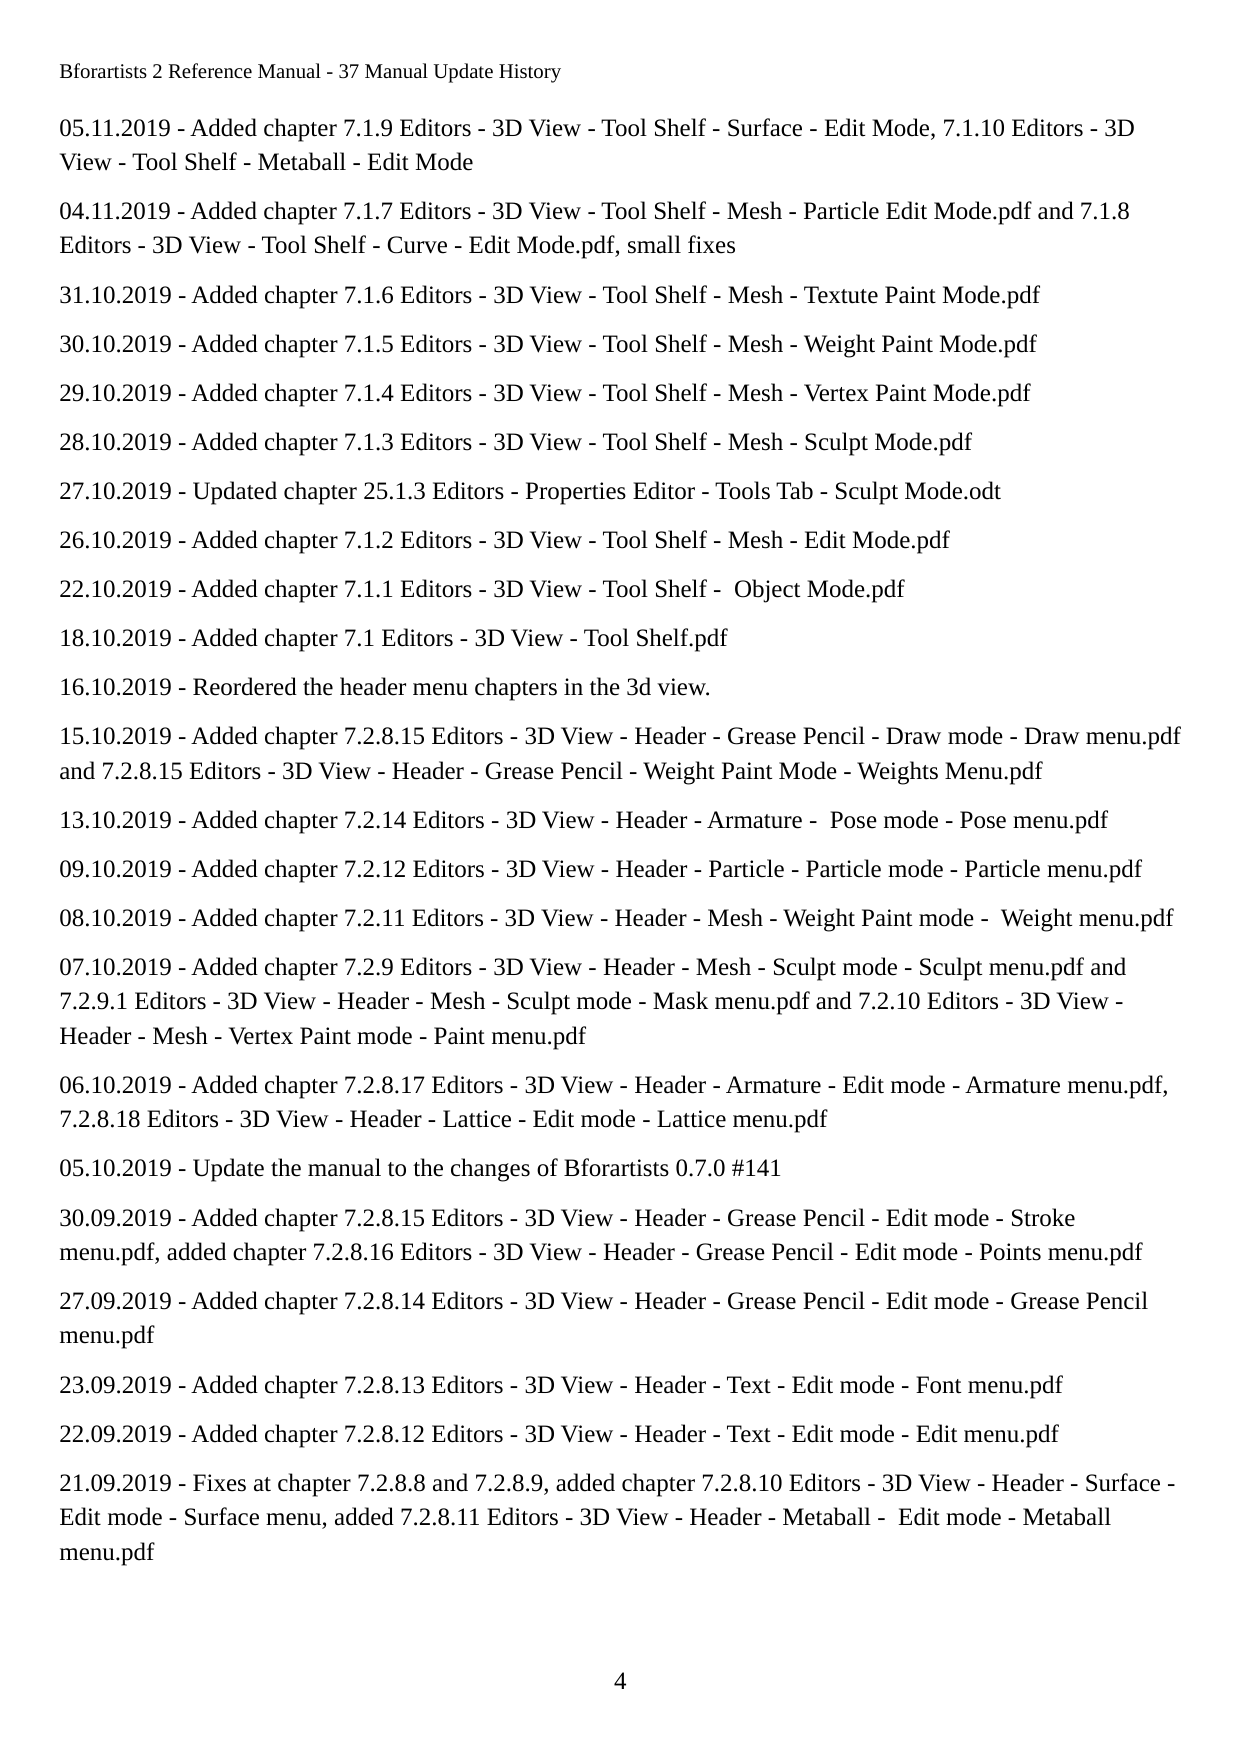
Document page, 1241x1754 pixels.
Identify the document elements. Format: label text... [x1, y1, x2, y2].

text 27.10.2019 - Updated chapter 25.1.3 Editors - Properties Editor - Tools Tab - Sculpt Mode.odt [59, 476, 1181, 505]
text 31.10.2019 - Added chapter 7.1.6 Editors - 3D View - Tool Shelf - Mesh - Textute Paint Mode.pdf [59, 280, 1181, 308]
text 06.10.2019 - Added chapter 7.2.8.17 Editors - 3D View - Header - Armature - Edit mode - Armature menu.pdf, 7.2.8.18 Editors - 3D View - Header - Lattice - Edit mode - Lattice menu.pdf [59, 1070, 1181, 1133]
text 26.10.2019 - Added chapter 7.1.2 Editors - 3D View - Tool Shelf - Mesh - Edit Mode.pdf [59, 525, 1181, 554]
text 05.11.2019 - Added chapter 7.1.9 Editors - 3D View - Tool Shelf - Surface - Edit Mode, 7.1.10 Editors - 3D View - Tool Shelf - Metaball - Edit Mode [59, 113, 1181, 176]
text 22.09.2019 - Added chapter 7.2.8.12 Editors - 3D View - Header - Text - Edit mode - Edit menu.pdf [59, 1419, 1181, 1447]
text 21.09.2019 - Fixes at chapter 7.2.8.8 and 7.2.8.9, added chapter 7.2.8.10 Editors - 3D View - Header - Surface - Edit mode - Surface menu, added 7.2.8.11 Editors - 3D View - Header - Metaball - Edit mode - Metaball menu.pdf [59, 1468, 1181, 1566]
text 05.10.2019 - Update the manual to the changes of Bforartists 0.7.0 #141 [59, 1153, 1181, 1182]
text 27.09.2019 - Added chapter 7.2.8.14 Editors - 3D View - Header - Grease Pencil - Edit mode - Grease Pencil menu.pdf [59, 1286, 1181, 1349]
text 16.10.2019 - Reordered the header menu chapters in the 3d view. [59, 672, 1181, 701]
text 07.10.2019 - Added chapter 7.2.9 Editors - 3D View - Header - Mesh - Sculpt mode - Sculpt menu.pdf and 7.2.9.1 Editors - 3D View - Header - Mesh - Sculpt mode - Mask menu.pdf and 7.2.10 Editors - 3D View - Header - Mesh - Vertex Paint mode - Paint menu.pdf [59, 952, 1181, 1050]
text 15.10.2019 - Added chapter 7.2.8.15 Editors - 3D View - Header - Grease Pencil - Draw mode - Draw menu.pdf and 7.2.8.15 Editors - 3D View - Header - Grease Pencil - Weight Paint Mode - Weights Menu.pdf [59, 721, 1181, 784]
text 18.10.2019 - Added chapter 7.1 Editors - 3D View - Tool Shelf.pdf [59, 623, 1181, 652]
text 22.10.2019 - Added chapter 7.1.1 Editors - 3D View - Tool Shelf - Object Mode.pdf [59, 574, 1181, 603]
text 13.10.2019 - Added chapter 7.2.14 Editors - 3D View - Header - Armature - Pose mode - Pose menu.pdf [59, 805, 1181, 833]
text 23.09.2019 - Added chapter 7.2.8.13 Editors - 3D View - Header - Text - Edit mode - Font menu.pdf [59, 1370, 1181, 1398]
text 30.10.2019 - Added chapter 7.1.5 Editors - 3D View - Tool Shelf - Mesh - Weight Paint Mode.pdf [59, 329, 1181, 357]
text 08.10.2019 - Added chapter 7.2.11 Editors - 3D View - Header - Mesh - Weight Paint mode - Weight menu.pdf [59, 903, 1181, 932]
text 09.10.2019 - Added chapter 7.2.12 Editors - 3D View - Header - Particle - Particle mode - Particle menu.pdf [59, 854, 1181, 883]
text 29.10.2019 - Added chapter 7.1.4 Editors - 3D View - Tool Shelf - Mesh - Vertex Paint Mode.pdf [59, 378, 1181, 407]
text 04.11.2019 - Added chapter 7.1.7 Editors - 3D View - Tool Shelf - Mesh - Particle Edit Mode.pdf and 7.1.8 Editors - 3D View - Tool Shelf - Curve - Edit Mode.pdf, small fixes [59, 196, 1181, 259]
text 30.09.2019 - Added chapter 7.2.8.15 Editors - 3D View - Header - Grease Pencil - Edit mode - Stroke menu.pdf, added chapter 7.2.8.16 Editors - 3D View - Header - Grease Pencil - Edit mode - Points menu.pdf [59, 1203, 1181, 1266]
text 28.10.2019 - Added chapter 7.1.3 Editors - 3D View - Tool Shelf - Mesh - Sculpt Mode.pdf [59, 427, 1181, 456]
